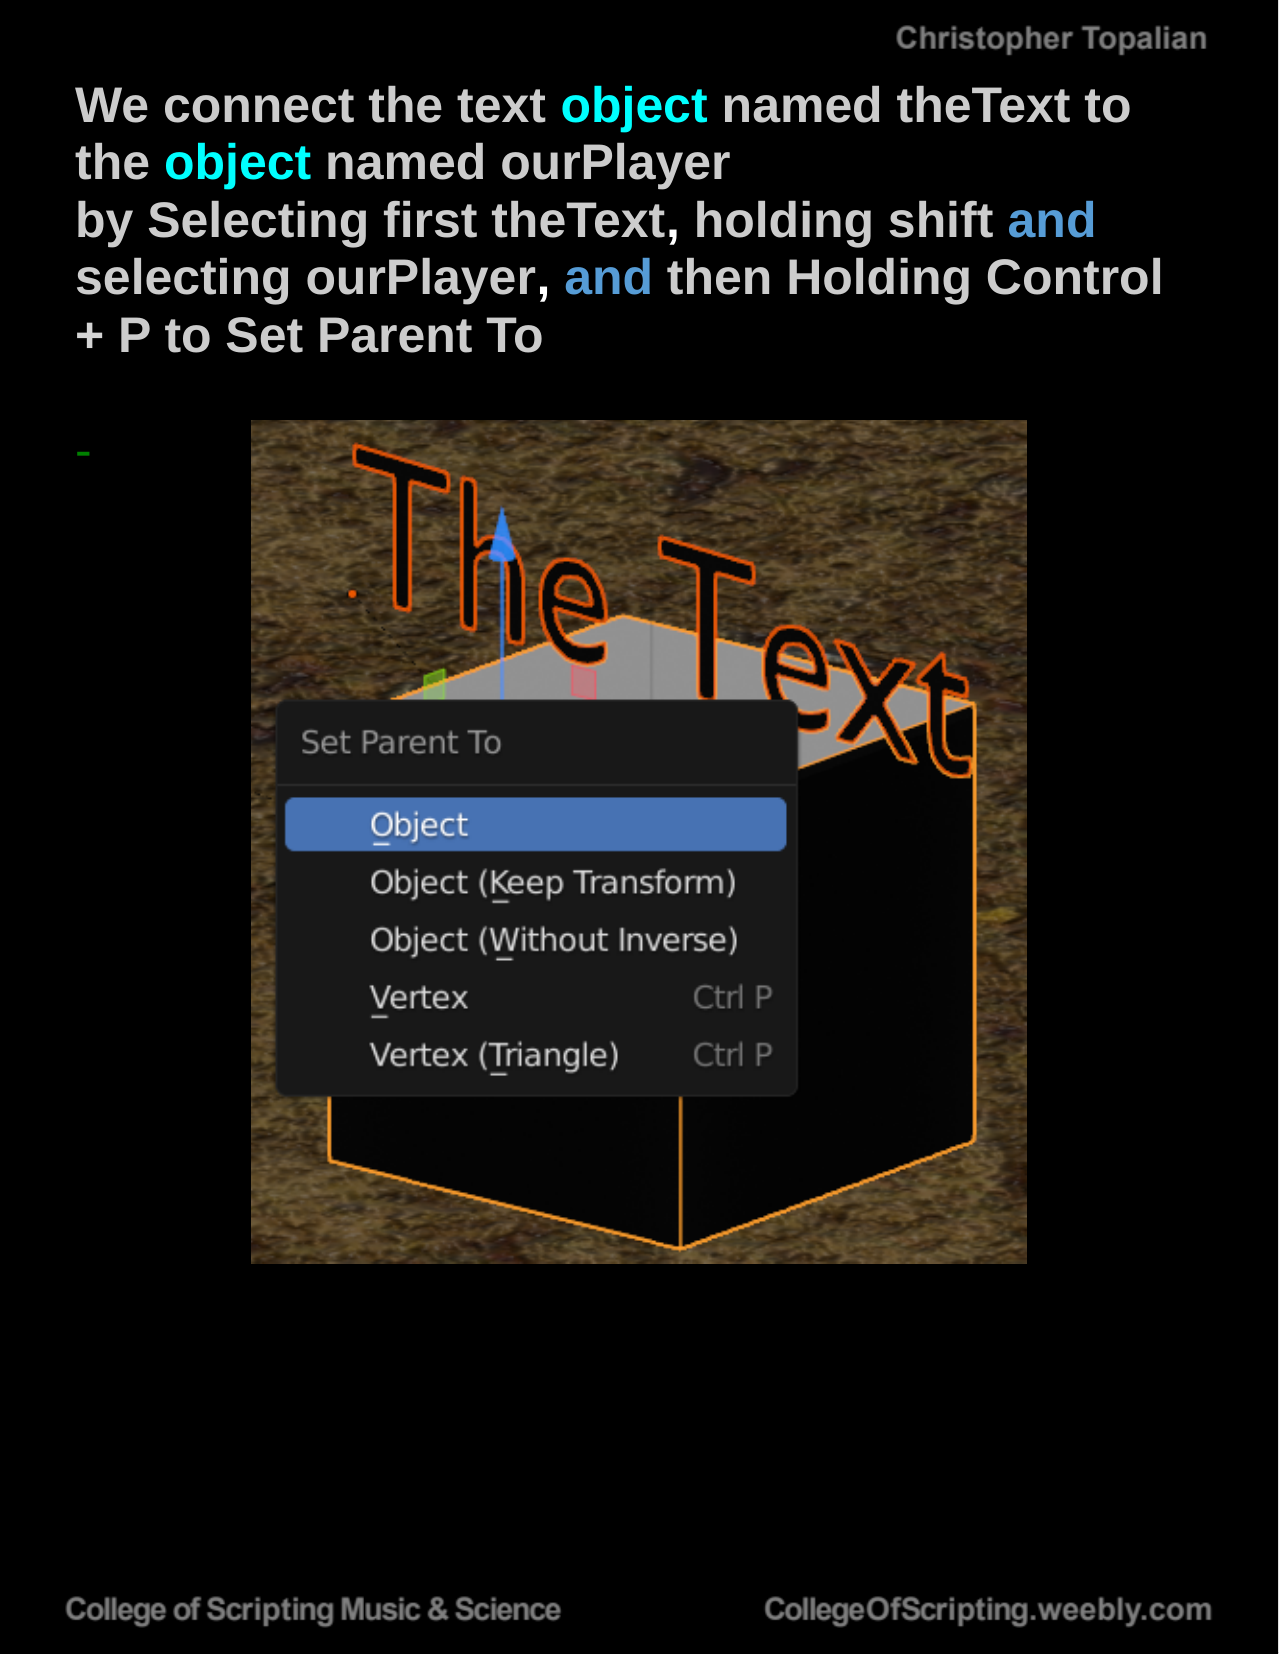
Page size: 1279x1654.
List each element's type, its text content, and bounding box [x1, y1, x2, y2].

text We connect the text object named theText to the object named ourPlayer [75, 75, 1203, 190]
text by Selecting first theText, holding shift and selecting ourPlayer, and then Holding Control + P to Set Parent To [75, 190, 1203, 362]
picture [251, 420, 1027, 1264]
text - [75, 420, 251, 477]
text - [1027, 420, 1203, 477]
